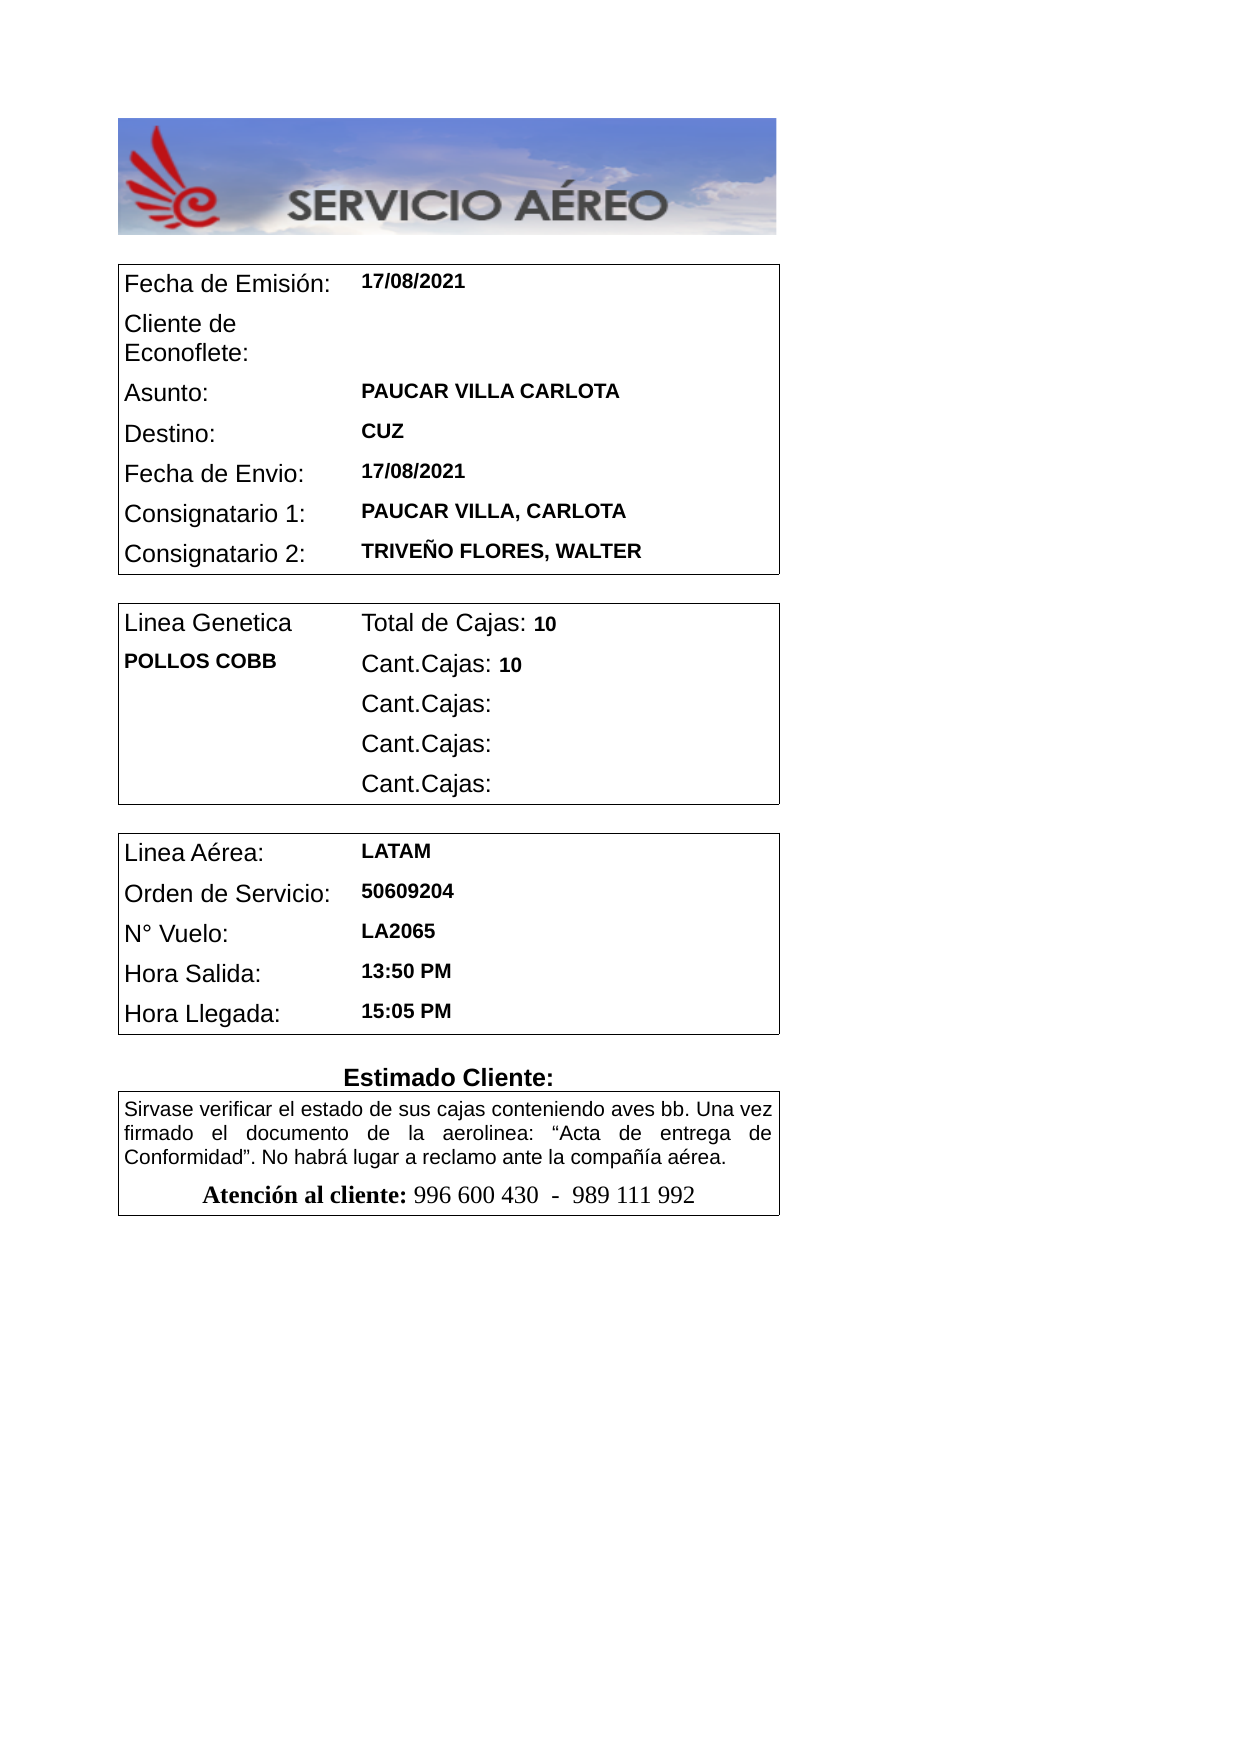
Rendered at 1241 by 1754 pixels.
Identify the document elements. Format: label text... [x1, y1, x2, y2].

table_cell Linea Aérea: [119, 834, 356, 873]
table_cell [118, 575, 356, 603]
table_cell Asunto: [119, 373, 356, 413]
table_cell [356, 575, 779, 603]
table_cell Sirvase verificar el estado de sus cajas conteniendo aves bb. Una vez firmado el documento de la aerolinea: “Acta de entrega de Conformidad”. No habrá lugar a reclamo ante la compañía aérea. [119, 1092, 779, 1175]
table_cell Orden de Servicio: [119, 873, 356, 913]
table_cell Cliente de Econoflete: [119, 304, 356, 373]
table_cell LATAM [356, 834, 779, 873]
table_cell 15:05 PM [356, 994, 779, 1034]
table_cell TRIVEÑO FLORES, WALTER [356, 534, 779, 574]
table_cell [356, 304, 779, 373]
table_cell Cant.Cajas: 10 [356, 643, 779, 683]
table_cell Consignatario 1: [119, 493, 356, 533]
table_cell 17/08/2021 [356, 453, 779, 493]
table_cell [118, 805, 356, 833]
table_cell Atención al cliente: 996 600 430 - 989 111 992 [119, 1175, 779, 1215]
table_cell Consignatario 2: [119, 534, 356, 574]
table_cell Hora Salida: [119, 953, 356, 993]
table_cell PAUCAR VILLA CARLOTA [356, 373, 779, 413]
table_cell 50609204 [356, 873, 779, 913]
table_cell Destino: [119, 413, 356, 453]
table_cell LA2065 [356, 913, 779, 953]
table_cell [119, 764, 356, 804]
table_cell [119, 723, 356, 763]
table_cell Cant.Cajas: [356, 683, 779, 723]
table_cell CUZ [356, 413, 779, 453]
table_cell Cant.Cajas: [356, 764, 779, 804]
table_header 17/08/2021 [356, 265, 779, 304]
table_cell PAUCAR VILLA, CARLOTA [356, 493, 779, 533]
table_cell N° Vuelo: [119, 913, 356, 953]
table_cell [356, 805, 779, 833]
picture [118, 118, 777, 235]
table_cell POLLOS COBB [119, 643, 356, 683]
table_cell 13:50 PM [356, 953, 779, 993]
table_cell Cant.Cajas: [356, 723, 779, 763]
table_cell Linea Genetica [119, 604, 356, 643]
table_cell Hora Llegada: [119, 994, 356, 1034]
table_cell Estimado Cliente: [118, 1035, 779, 1091]
table_cell Fecha de Envio: [119, 453, 356, 493]
table_cell [119, 683, 356, 723]
table_header Fecha de Emisión: [119, 265, 356, 304]
table_cell Total de Cajas: 10 [356, 604, 779, 643]
